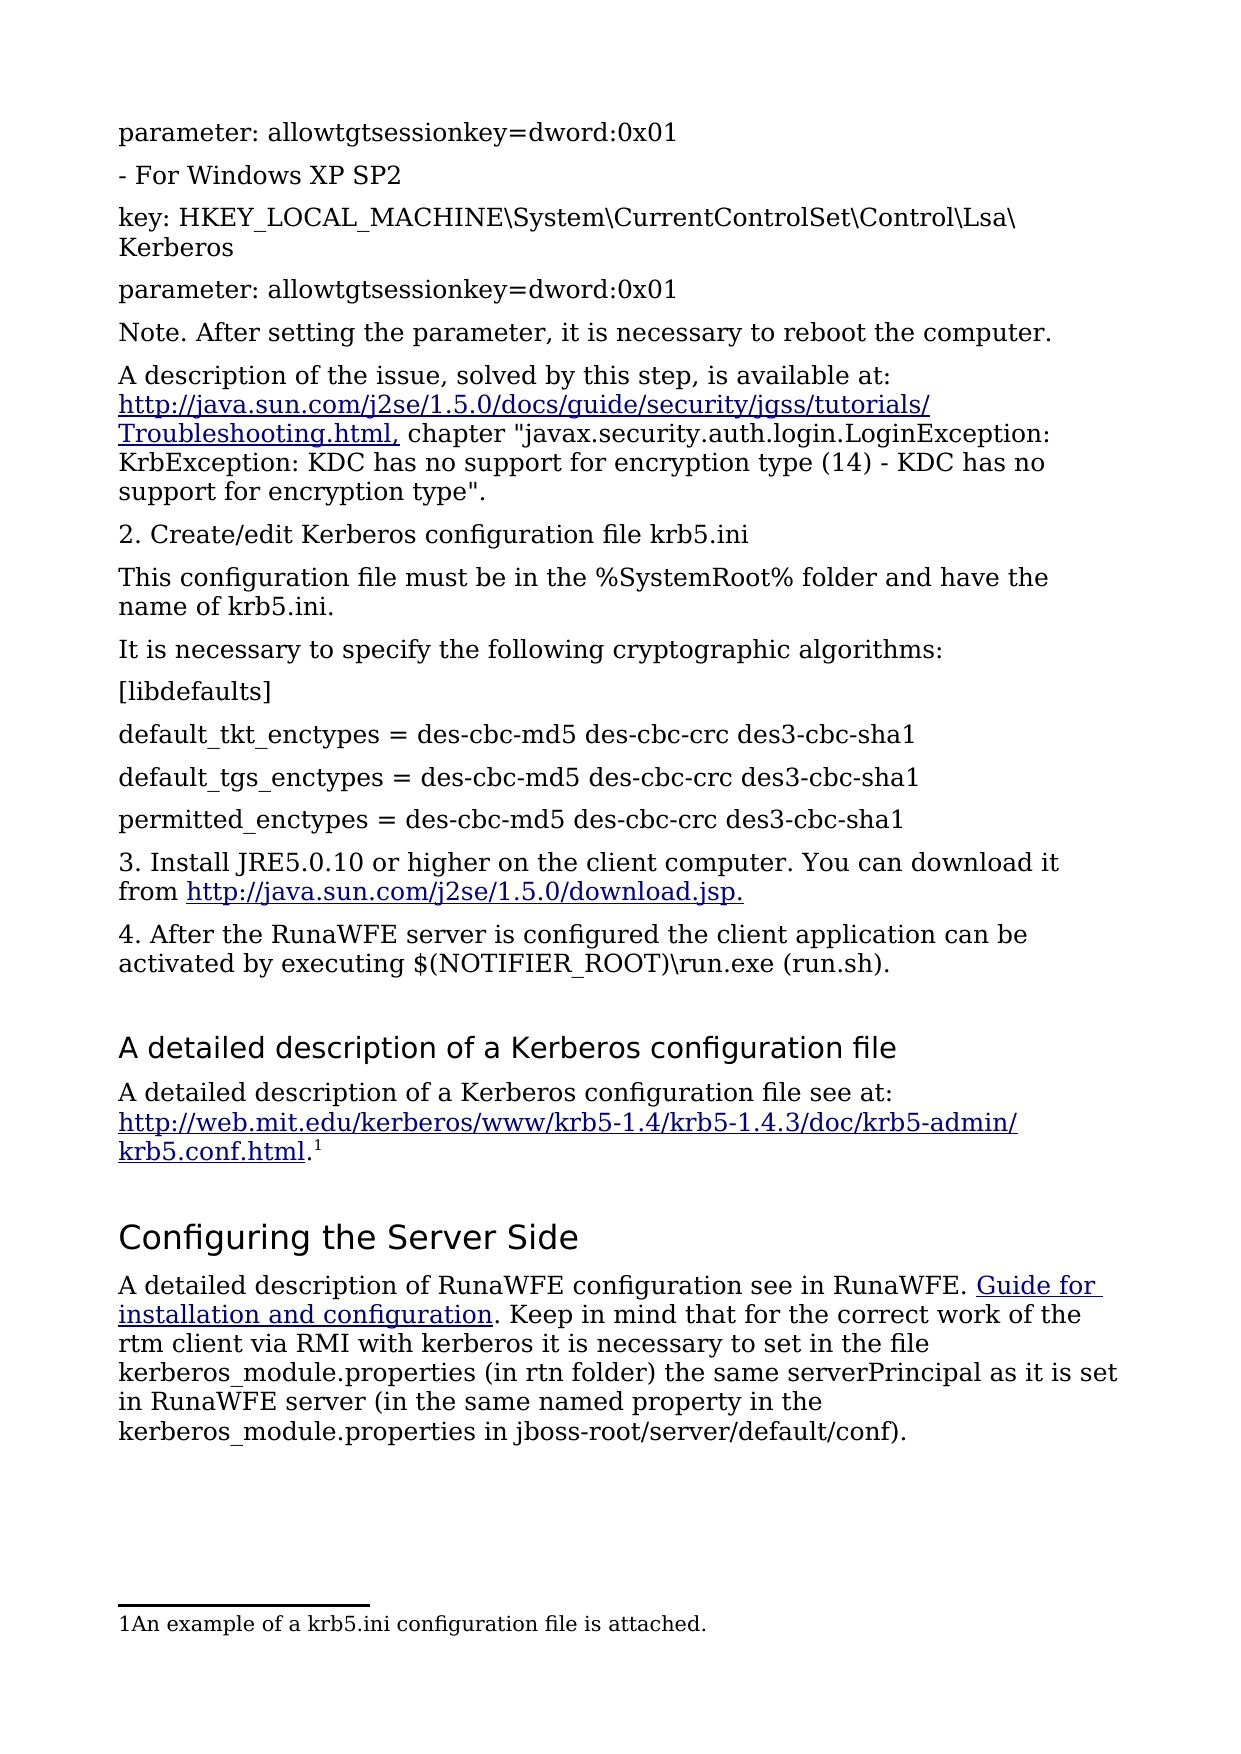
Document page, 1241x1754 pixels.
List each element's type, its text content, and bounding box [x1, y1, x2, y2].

text 2. Create/edit Kerberos configuration file krb5.ini [118, 520, 1122, 549]
subtitle A detailed description of a Kerberos configuration file [118, 1031, 1122, 1065]
text default_tgs_enctypes = des-cbc-md5 des-cbc-crc des3-cbc-sha1 [118, 763, 1122, 792]
text This configuration file must be in the %SystemRoot% folder and have the name of krb5.ini. [118, 563, 1122, 621]
text A detailed description of RunaWFE configuration see in RunaWFE. Guide for installation and configuration. Keep in mind that for the correct work of the rtm client via RMI with kerberos it is necessary to set in the file kerberos_module.properties (in rtn folder) the same serverPrincipal as it is set in RunaWFE server (in the same named property in the kerberos_module.properties in jboss-root/server/default/conf). [118, 1271, 1122, 1446]
text [libdefaults] [118, 677, 1122, 707]
text key: HKEY_LOCAL_MACHINE\System\CurrentControlSet\Control\Lsa\Kerberos [118, 203, 1122, 262]
text A detailed description of a Kerberos configuration file see at: http://web.mit.edu/kerberos/www/krb5-1.4/krb5-1.4.3/doc/krb5-admin/krb5.conf.html. [118, 1078, 1122, 1166]
text parameter: allowtgtsessionkey=dword:0x01 [118, 275, 1122, 304]
subtitle Configuring the Server Side [118, 1218, 1122, 1257]
text 4. After the RunaWFE server is configured the client application can be activated by executing $(NOTIFIER_ROOT)\run.exe (run.sh). [118, 920, 1122, 978]
text An example of a krb5.ini configuration file is attached. [118, 1612, 1122, 1636]
text Note. After setting the parameter, it is necessary to reboot the computer. [118, 318, 1122, 347]
text A description of the issue, solved by this step, is available at: http://java.sun.com/j2se/1.5.0/docs/guide/security/jgss/tutorials/Troubleshooting.html, chapter "javax.security.auth.login.LoginException: KrbException: KDC has no support for encryption type (14) - KDC has no support for encryption type". [118, 361, 1122, 507]
text permitted_enctypes = des-cbc-md5 des-cbc-crc des3-cbc-sha1 [118, 806, 1122, 835]
text default_tkt_enctypes = des-cbc-md5 des-cbc-crc des3-cbc-sha1 [118, 720, 1122, 749]
text - For Windows XP SP2 [118, 161, 1122, 190]
text parameter: allowtgtsessionkey=dword:0x01 [118, 118, 1122, 147]
text It is necessary to specify the following cryptographic algorithms: [118, 635, 1122, 664]
text 3. Install JRE5.0.10 or higher on the client computer. You can download it from http://java.sun.com/j2se/1.5.0/download.jsp. [118, 848, 1122, 907]
